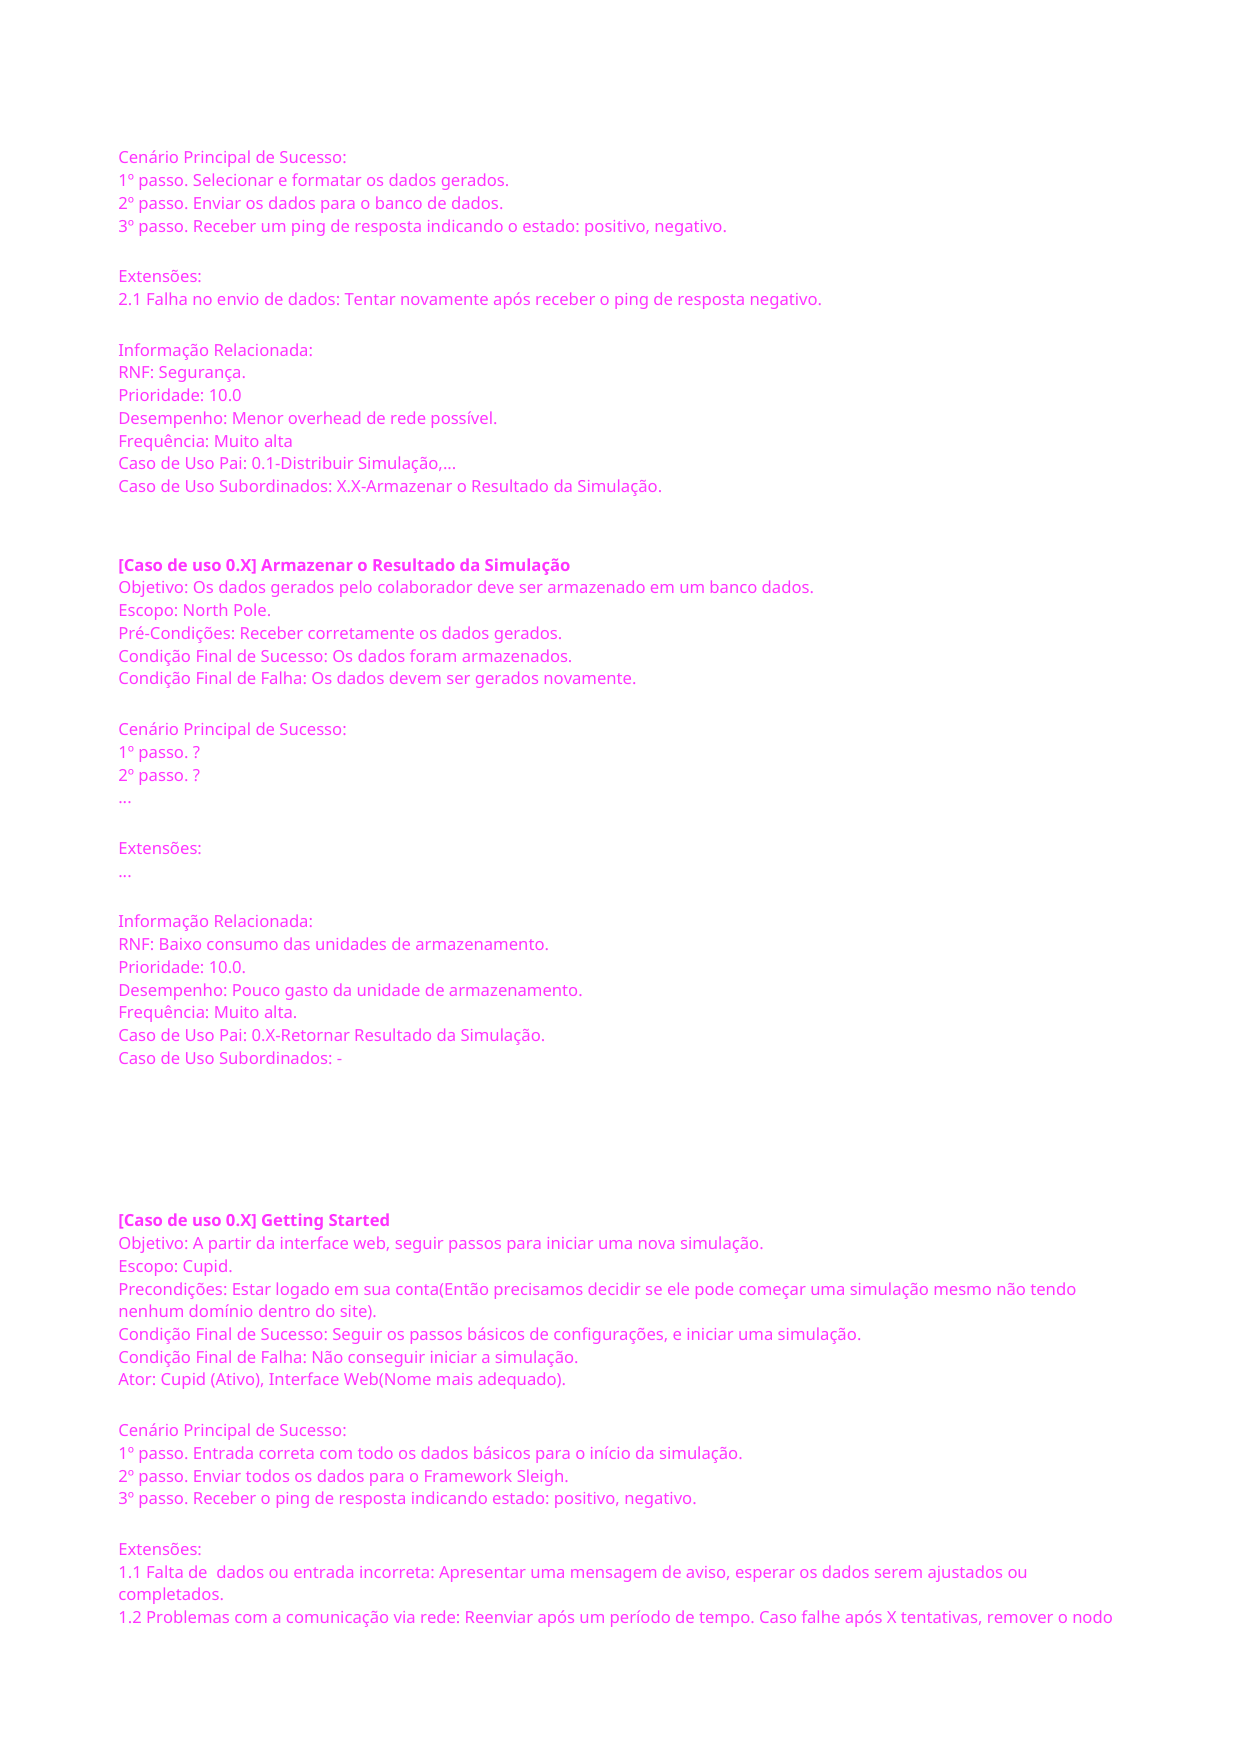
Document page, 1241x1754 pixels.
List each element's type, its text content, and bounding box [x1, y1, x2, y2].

text Precondições: Estar logado em sua conta(Então precisamos decidir se ele pode começar uma simulação mesmo não tendo nenhum domínio dentro do site). [118, 1277, 1122, 1323]
text Caso de Uso Pai: 0.X-Retornar Resultado da Simulação. [118, 1023, 1122, 1046]
text Caso de Uso Pai: 0.1-Distribuir Simulação,... [118, 452, 1122, 475]
text 1º passo. Selecionar e formatar os dados gerados. [118, 169, 1122, 192]
text 2º passo. Enviar os dados para o banco de dados. [118, 192, 1122, 214]
text Informação Relacionada: [118, 910, 1122, 933]
text 3º passo. Receber um ping de resposta indicando o estado: positivo, negativo. [118, 214, 1122, 237]
text RNF: Baixo consumo das unidades de armazenamento. [118, 933, 1122, 955]
text Objetivo: A partir da interface web, seguir passos para iniciar uma nova simulação. [118, 1232, 1122, 1254]
text Prioridade: 10.0. [118, 955, 1122, 978]
text 1º passo. ? [118, 740, 1122, 763]
text Extensões: [118, 265, 1122, 288]
text Desempenho: Pouco gasto da unidade de armazenamento. [118, 978, 1122, 1001]
text Condição Final de Falha: Não conseguir iniciar a simulação. [118, 1345, 1122, 1368]
text 3º passo. Receber o ping de resposta indicando estado: positivo, negativo. [118, 1487, 1122, 1509]
text 1.1 Falta de dados ou entrada incorreta: Apresentar uma mensagem de aviso, esperar os dados serem ajustados ou completados. [118, 1560, 1122, 1606]
text Extensões: [118, 837, 1122, 859]
text ... [118, 859, 1122, 882]
text [Caso de uso 0.X] Armazenar o Resultado da Simulação [118, 553, 1122, 576]
text Desempenho: Menor overhead de rede possível. [118, 407, 1122, 429]
text Informação Relacionada: [118, 338, 1122, 361]
text Extensões: [118, 1538, 1122, 1560]
text ... [118, 786, 1122, 808]
text Prioridade: 10.0 [118, 384, 1122, 407]
text Escopo: Cupid. [118, 1254, 1122, 1277]
text Condição Final de Sucesso: Os dados foram armazenados. [118, 644, 1122, 667]
text Cenário Principal de Sucesso: [118, 146, 1122, 169]
text Cenário Principal de Sucesso: [118, 1419, 1122, 1441]
text Objetivo: Os dados gerados pelo colaborador deve ser armazenado em um banco dados. [118, 576, 1122, 599]
text Ator: Cupid (Ativo), Interface Web(Nome mais adequado). [118, 1368, 1122, 1391]
text Condição Final de Sucesso: Seguir os passos básicos de configurações, e iniciar uma simulação. [118, 1323, 1122, 1345]
text 2º passo. ? [118, 763, 1122, 786]
text Cenário Principal de Sucesso: [118, 718, 1122, 740]
text RNF: Segurança. [118, 361, 1122, 384]
text Escopo: North Pole. [118, 599, 1122, 622]
text [Caso de uso 0.X] Getting Started [118, 1209, 1122, 1232]
text 2º passo. Enviar todos os dados para o Framework Sleigh. [118, 1464, 1122, 1487]
text Caso de Uso Subordinados: X.X-Armazenar o Resultado da Simulação. [118, 475, 1122, 497]
text Frequência: Muito alta [118, 429, 1122, 452]
text 2.1 Falha no envio de dados: Tentar novamente após receber o ping de resposta negativo. [118, 288, 1122, 310]
text 1.2 Problemas com a comunicação via rede: Reenviar após um período de tempo. Caso falhe após X tentativas, remover o nodo [118, 1606, 1122, 1628]
text Frequência: Muito alta. [118, 1001, 1122, 1023]
text Condição Final de Falha: Os dados devem ser gerados novamente. [118, 667, 1122, 690]
text 1º passo. Entrada correta com todo os dados básicos para o início da simulação. [118, 1441, 1122, 1464]
text Caso de Uso Subordinados: - [118, 1046, 1122, 1069]
text Pré-Condições: Receber corretamente os dados gerados. [118, 622, 1122, 644]
